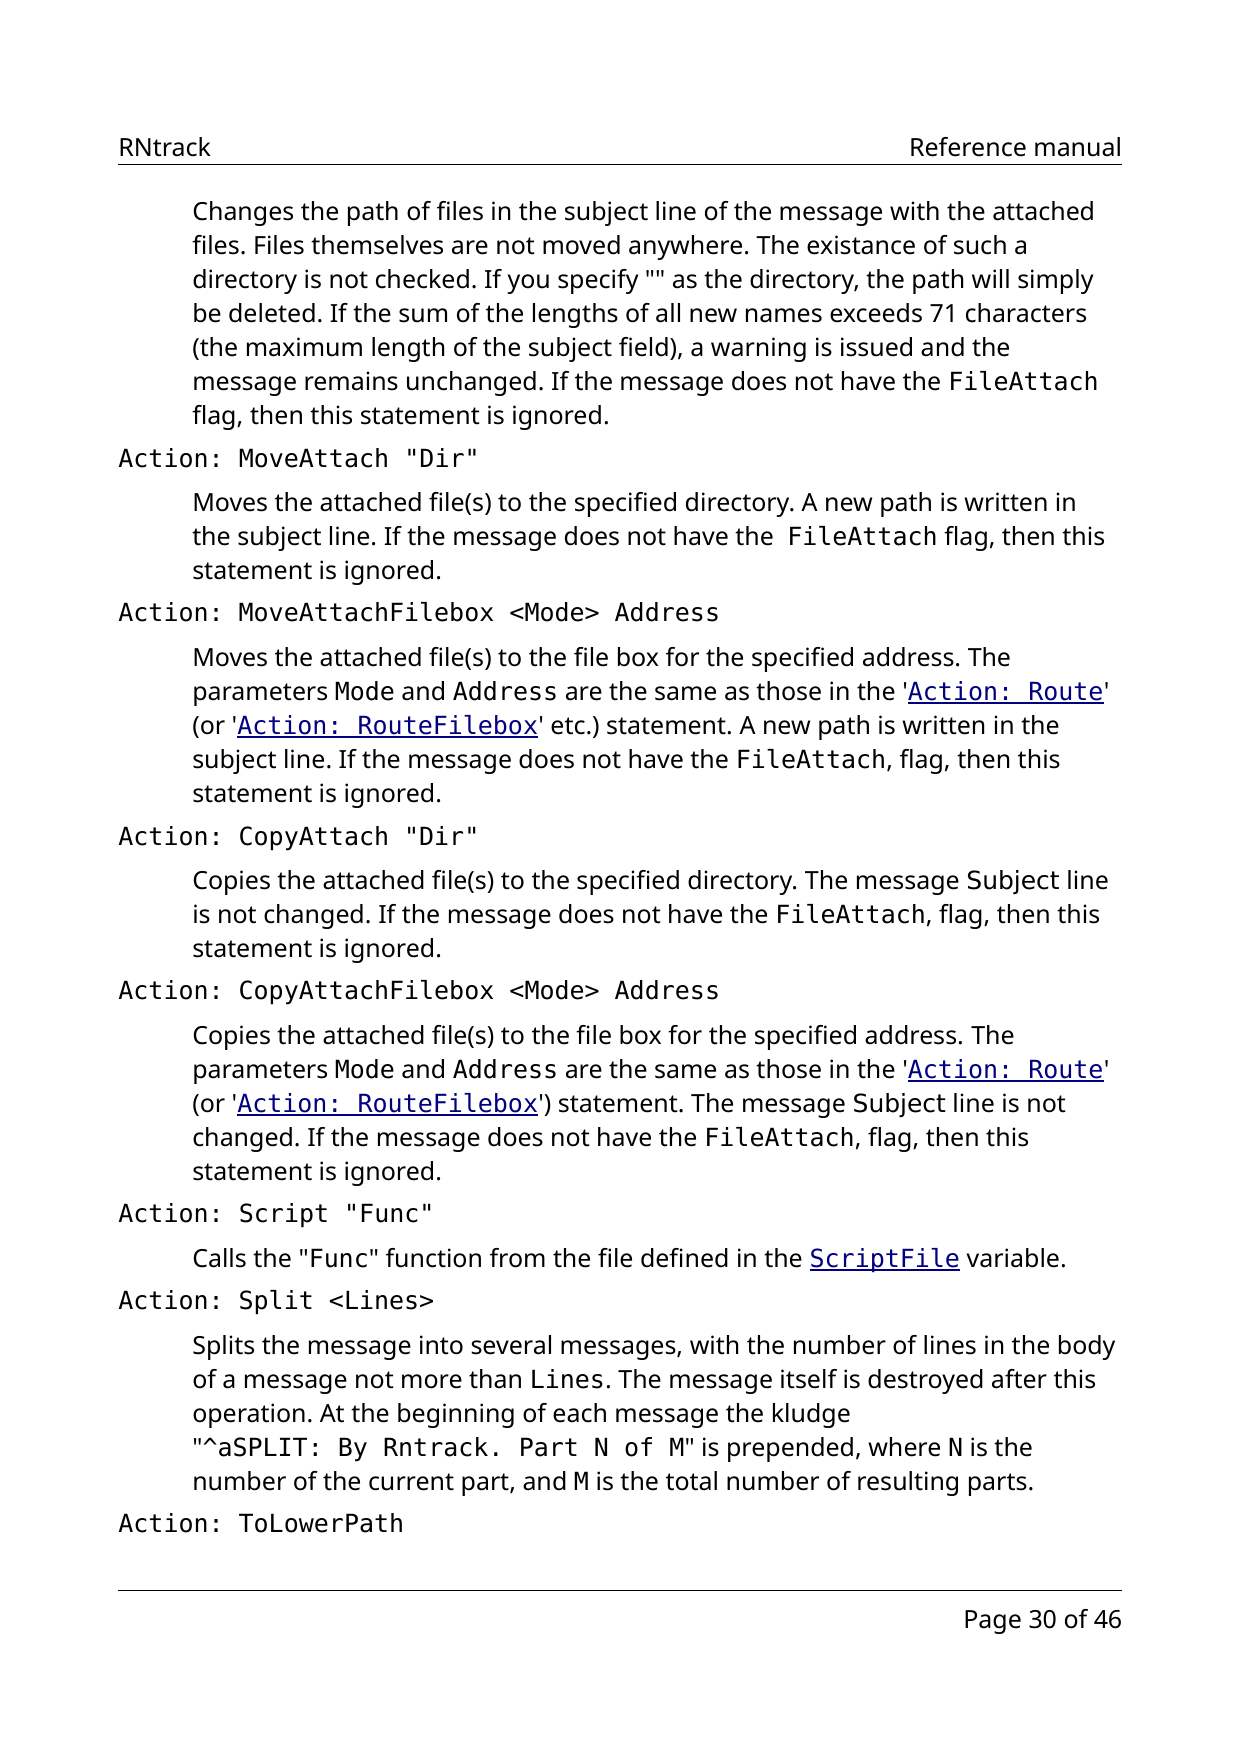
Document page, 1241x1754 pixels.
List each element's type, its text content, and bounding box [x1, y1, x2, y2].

text Action: ToLowerPath [118, 1509, 1122, 1538]
text Action: MoveAttach "Dir" [118, 444, 1122, 473]
text Action: Split <Lines> [118, 1286, 1122, 1316]
text Action: CopyAttach "Dir" [118, 822, 1122, 851]
text Action: Script "Func" [118, 1199, 1122, 1229]
text Copies the attached file(s) to the specified directory. The message Subject line is not changed. If the message does not have the FileAttach, flag, then this statement is ignored. [192, 863, 1122, 965]
text Changes the path of files in the subject line of the message with the attached files. Files themselves are not moved anywhere. The existance of such a directory is not checked. If you specify "" as the directory, the path will simply be deleted. If the sum of the lengths of all new names exceeds 71 characters (the maximum length of the subject field), a warning is issued and the message remains unchanged. If the message does not have the FileAttach flag, then this statement is ignored. [192, 193, 1122, 432]
text Action: CopyAttachFilebox <Mode> Address [118, 977, 1122, 1006]
text Splits the message into several messages, with the number of lines in the body of a message not more than Lines. The message itself is destroyed after this operation. At the beginning of each message the kludge "^aSPLIT: By Rntrack. Part N of M" is prepended, where N is the number of the current part, and M is the total number of resulting parts. [192, 1327, 1122, 1498]
text Action: MoveAttachFilebox <Mode> Address [118, 599, 1122, 628]
text Moves the attached file(s) to the specified directory. A new path is written in the subject line. If the message does not have the FileAttach flag, then this statement is ignored. [192, 485, 1122, 587]
text Moves the attached file(s) to the file box for the specified address. The parameters Mode and Address are the same as those in the 'Action: Route' (or 'Action: RouteFilebox' etc.) statement. A new path is written in the subject line. If the message does not have the FileAttach, flag, then this statement is ignored. [192, 639, 1122, 810]
text Calls the "Func" function from the file defined in the ScriptFile variable. [192, 1241, 1122, 1274]
text Copies the attached file(s) to the file box for the specified address. The parameters Mode and Address are the same as those in the 'Action: Route' (or 'Action: RouteFilebox') statement. The message Subject line is not changed. If the message does not have the FileAttach, flag, then this statement is ignored. [192, 1017, 1122, 1188]
